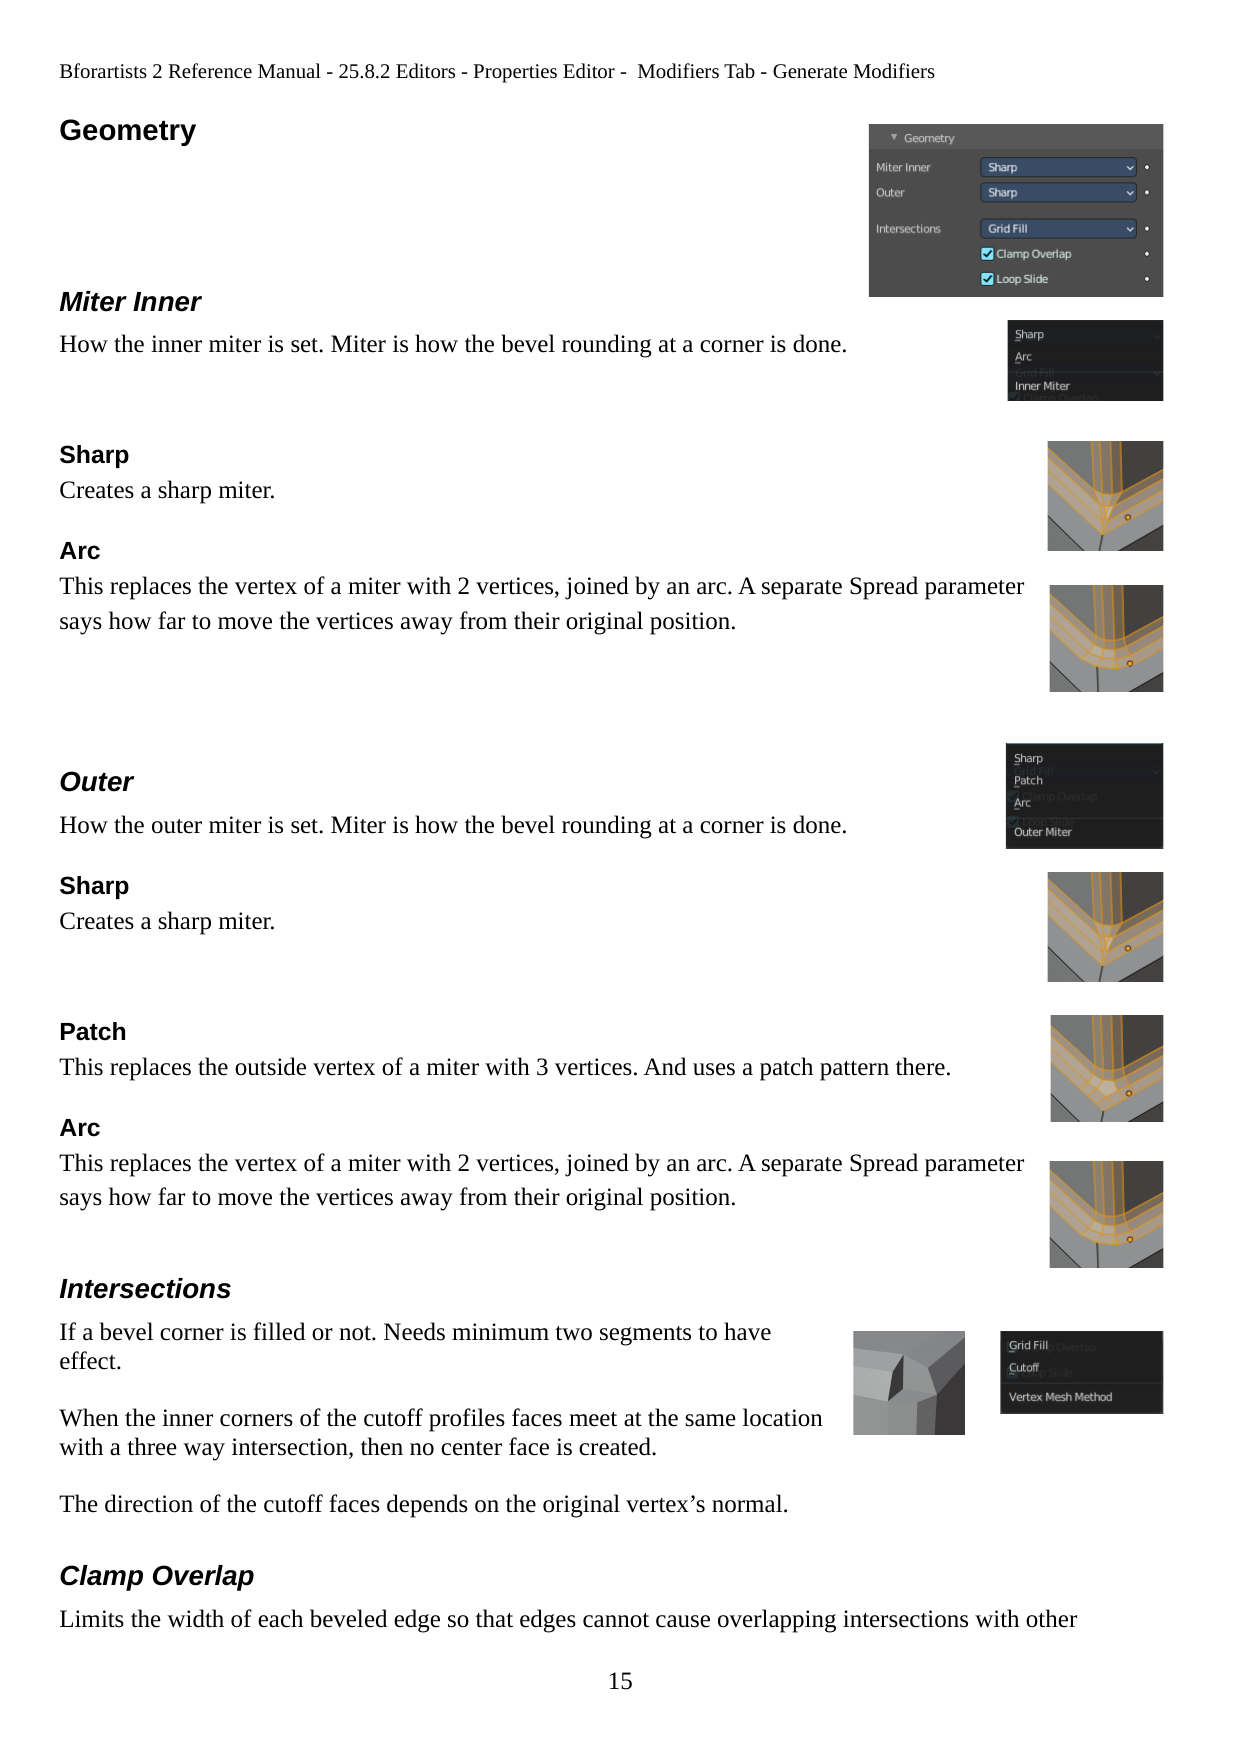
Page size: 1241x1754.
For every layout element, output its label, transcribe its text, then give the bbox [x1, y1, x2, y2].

text Creates a sharp miter. [59, 475, 1047, 504]
text [1164, 475, 1181, 504]
picture [1049, 585, 1164, 692]
text When the inner corners of the cutoff profiles faces meet at the same location with a three way intersection, then no center face is created. [59, 1403, 1181, 1461]
subtitle Arc [59, 536, 1181, 565]
text How the inner miter is set. Miter is how the bevel rounding at a corner is done. [59, 329, 1007, 358]
subtitle Patch [59, 1017, 1050, 1045]
subtitle Arc [59, 1113, 1181, 1142]
subtitle Sharp [59, 440, 1181, 469]
text Creates a sharp miter. [59, 906, 1047, 935]
subtitle Intersections [59, 1273, 1181, 1304]
picture [1049, 1161, 1164, 1268]
subtitle Clamp Overlap [59, 1559, 1181, 1591]
text This replaces the vertex of a miter with 2 vertices, joined by an arc. A separate Spread parameter says how far to move the vertices away from their original position. [59, 1148, 1181, 1211]
picture [1047, 872, 1164, 982]
picture [1007, 320, 1164, 401]
picture [1005, 743, 1164, 849]
text This replaces the outside vertex of a miter with 3 vertices. And uses a patch pattern there. [59, 1052, 1050, 1080]
picture [1000, 1331, 1164, 1414]
text How the outer miter is set. Miter is how the bevel rounding at a corner is done. [59, 810, 1005, 838]
subtitle Sharp [59, 871, 1181, 900]
picture [853, 1331, 965, 1435]
text The direction of the cutoff faces depends on the original vertex’s normal. [59, 1489, 1181, 1518]
picture [1047, 441, 1164, 551]
text This replaces the vertex of a miter with 2 vertices, joined by an arc. A separate Spread parameter says how far to move the vertices away from their original position. [59, 571, 1181, 634]
subtitle Outer [59, 765, 1005, 797]
picture [1050, 1015, 1164, 1122]
picture [868, 124, 1164, 297]
subtitle [1164, 765, 1181, 797]
subtitle Geometry [59, 113, 1181, 146]
text Limits the width of each beveled edge so that edges cannot cause overlapping intersections with other [59, 1604, 1181, 1633]
text If a bevel corner is filled or not. Needs minimum two segments to have effect. [59, 1317, 1181, 1374]
subtitle Miter Inner [59, 285, 1181, 317]
subtitle [1164, 1017, 1181, 1045]
text [1164, 906, 1181, 935]
